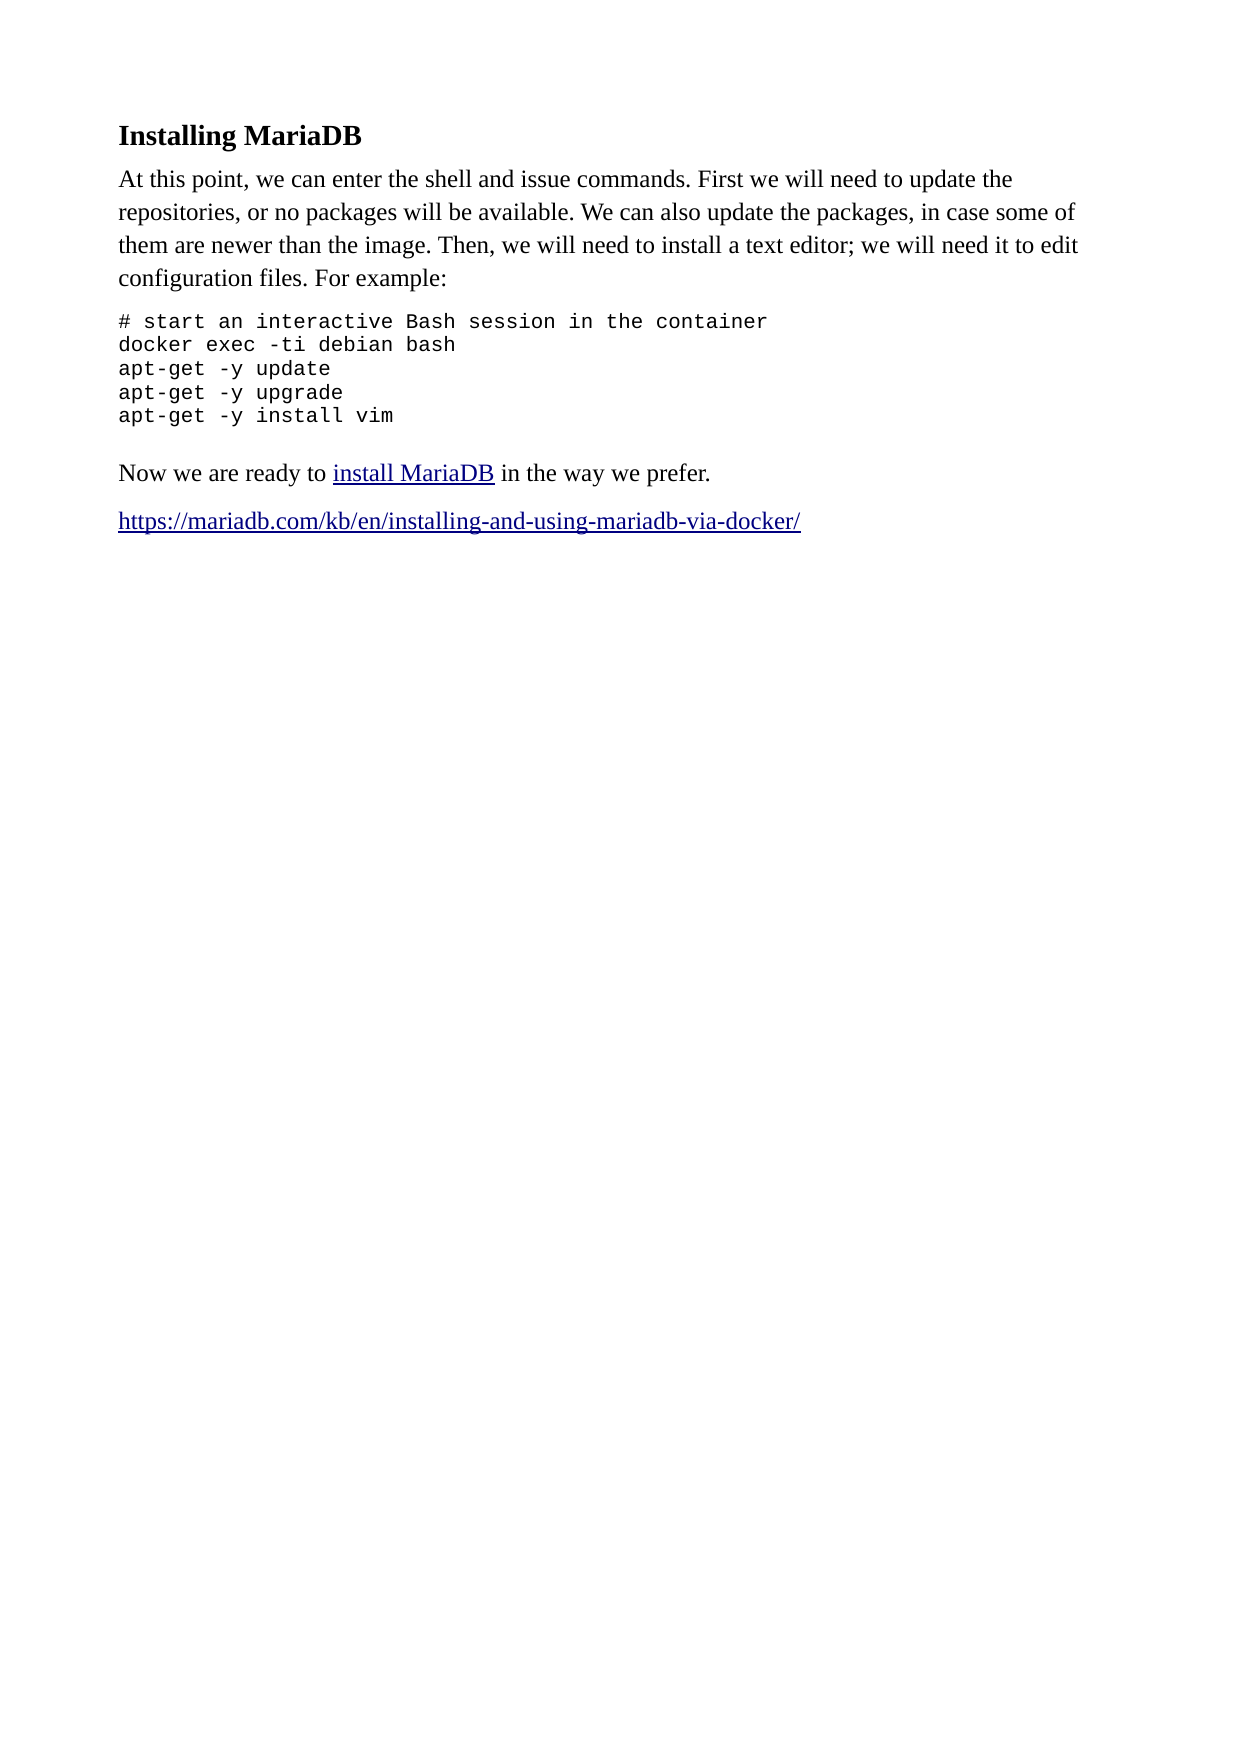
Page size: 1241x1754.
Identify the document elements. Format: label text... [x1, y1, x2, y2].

text Now we are ready to install MariaDB in the way we prefer. [118, 458, 1122, 487]
text https://mariadb.com/kb/en/installing-and-using-mariadb-via-docker/ [118, 506, 1122, 535]
text At this point, we can enter the shell and issue commands. First we will need to update the repositories, or no packages will be available. We can also update the packages, in case some of them are newer than the image. Then, we will need to install a text editor; we will need it to edit configuration files. For example: [118, 164, 1122, 292]
text docker exec -ti debian bash [118, 334, 1122, 358]
text # start an interactive Bash session in the container [118, 311, 1122, 334]
text apt-get -y upgrade [118, 382, 1122, 405]
text apt-get -y install vim [118, 405, 1122, 429]
subtitle Installing MariaDB [118, 118, 1122, 152]
text apt-get -y update [118, 358, 1122, 382]
